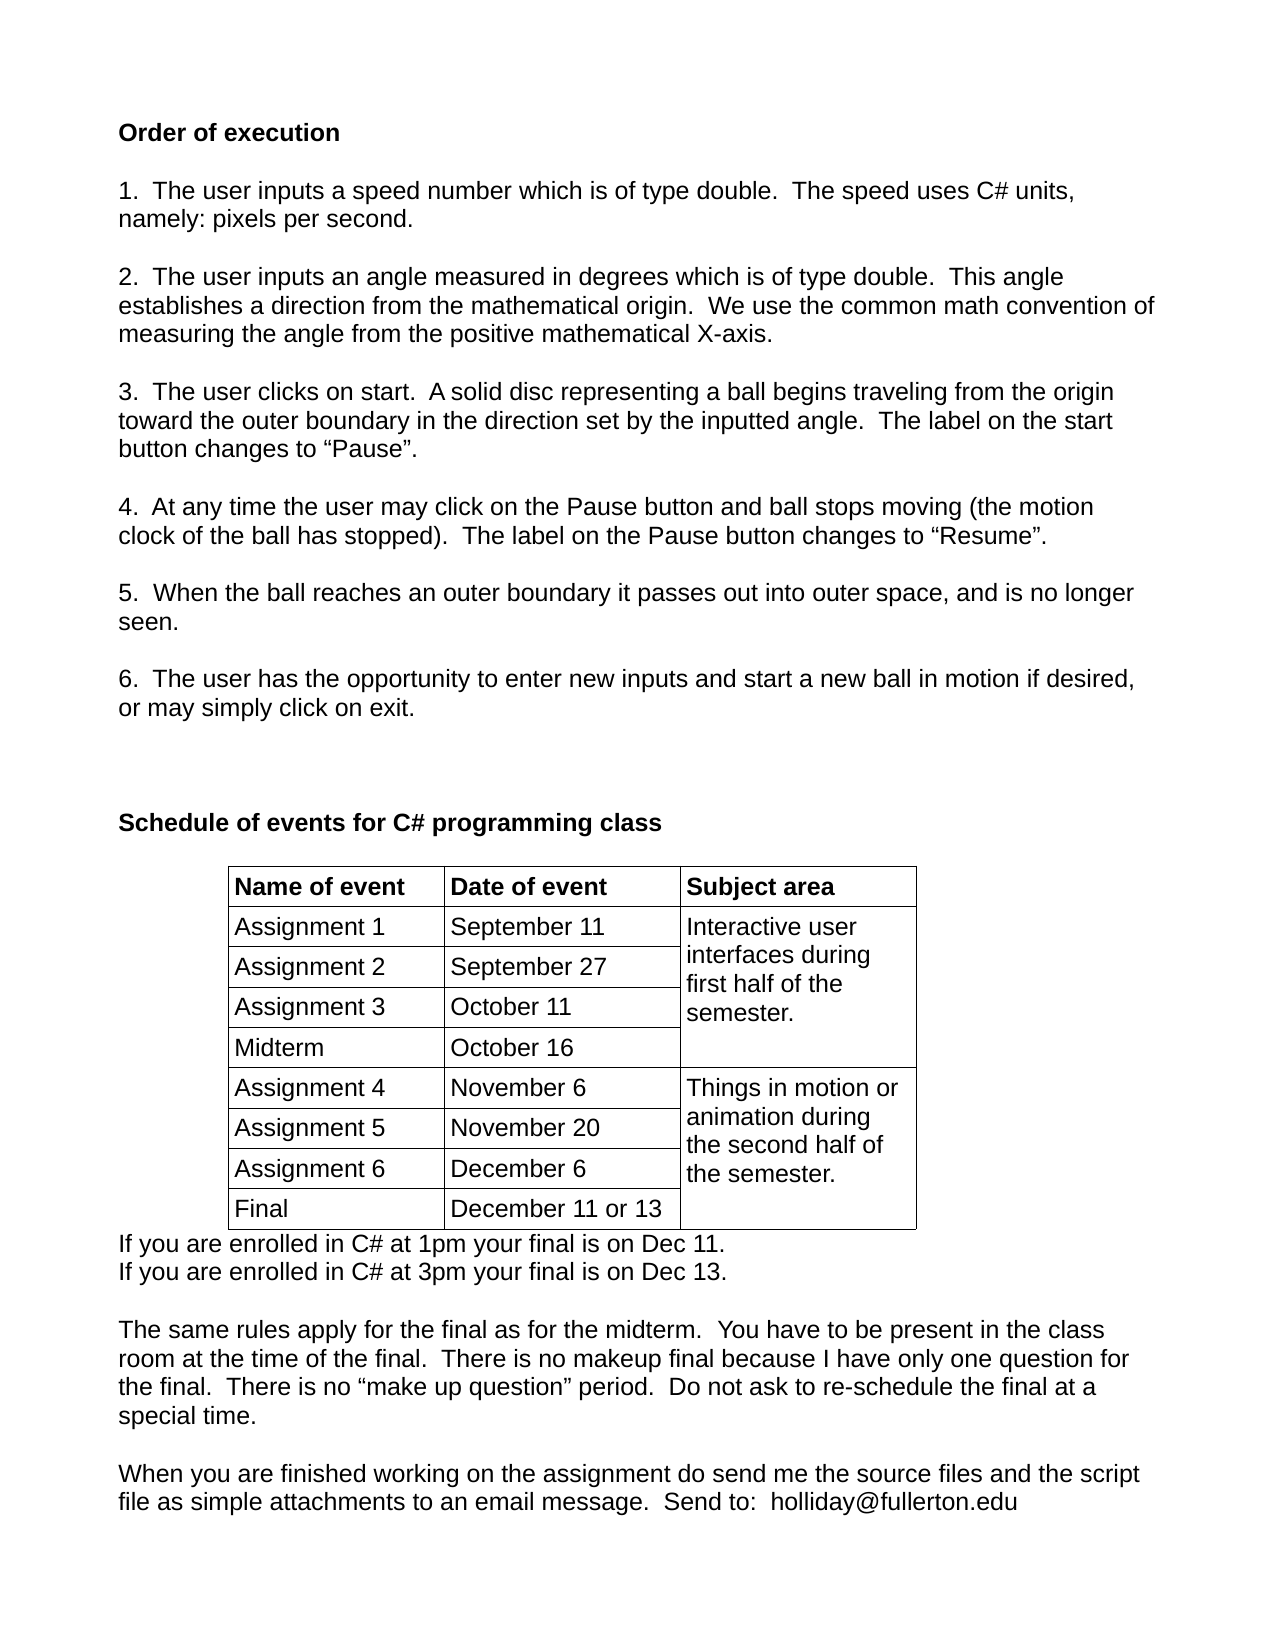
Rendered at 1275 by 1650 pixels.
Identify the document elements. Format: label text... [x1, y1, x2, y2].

text 4. At any time the user may click on the Pause button and ball stops moving (the motion clock of the ball has stopped). The label on the Pause button changes to “Resume”. [118, 492, 1157, 549]
table_cell October 16 [445, 1028, 680, 1067]
table_cell Final [229, 1189, 444, 1228]
table_cell September 11 [445, 907, 680, 946]
text If you are enrolled in C# at 1pm your final is on Dec 11. [118, 1228, 1157, 1257]
table_cell September 27 [445, 947, 680, 987]
table_cell Midterm [229, 1028, 444, 1067]
table_header Name of event [229, 867, 444, 906]
table_header Date of event [445, 867, 680, 906]
text 5. When the ball reaches an outer boundary it passes out into outer space, and is no longer seen. [118, 578, 1157, 636]
table_cell October 11 [445, 988, 680, 1027]
table_header Subject area [681, 867, 916, 906]
table_cell November 20 [445, 1109, 680, 1148]
table_cell December 11 or 13 [445, 1189, 680, 1228]
table_cell Assignment 5 [229, 1109, 444, 1148]
text The same rules apply for the final as for the midterm. You have to be present in the class room at the time of the final. There is no makeup final because I have only one question for the final. There is no “make up question” period. Do not ask to re-schedule the final at a special time. [118, 1315, 1157, 1430]
table_cell Things in motion or animation during the second half of the semester. [681, 1068, 916, 1228]
text Schedule of events for C# programming class [118, 808, 1157, 837]
table_cell November 6 [445, 1068, 680, 1107]
table_cell December 6 [445, 1149, 680, 1188]
table_cell Assignment 1 [229, 907, 444, 946]
text 2. The user inputs an angle measured in degrees which is of type double. This angle establishes a direction from the mathematical origin. We use the common math convention of measuring the angle from the positive mathematical X-axis. [118, 262, 1157, 348]
text Order of execution [118, 118, 1157, 147]
table_cell Assignment 3 [229, 988, 444, 1027]
text 6. The user has the opportunity to enter new inputs and start a new ball in motion if desired, or may simply click on exit. [118, 664, 1157, 722]
text 1. The user inputs a speed number which is of type double. The speed uses C# units, namely: pixels per second. [118, 176, 1157, 233]
table_cell Interactive user interfaces during first half of the semester. [681, 907, 916, 1067]
text When you are finished working on the assignment do send me the source files and the script file as simple attachments to an email message. Send to: holliday@fullerton.edu [118, 1458, 1157, 1516]
table_cell Assignment 6 [229, 1149, 444, 1188]
table_cell Assignment 4 [229, 1068, 444, 1107]
text 3. The user clicks on start. A solid disc representing a ball begins traveling from the origin toward the outer boundary in the direction set by the inputted angle. The label on the start button changes to “Pause”. [118, 377, 1157, 463]
text If you are enrolled in C# at 3pm your final is on Dec 13. [118, 1257, 1157, 1286]
table_cell Assignment 2 [229, 947, 444, 987]
